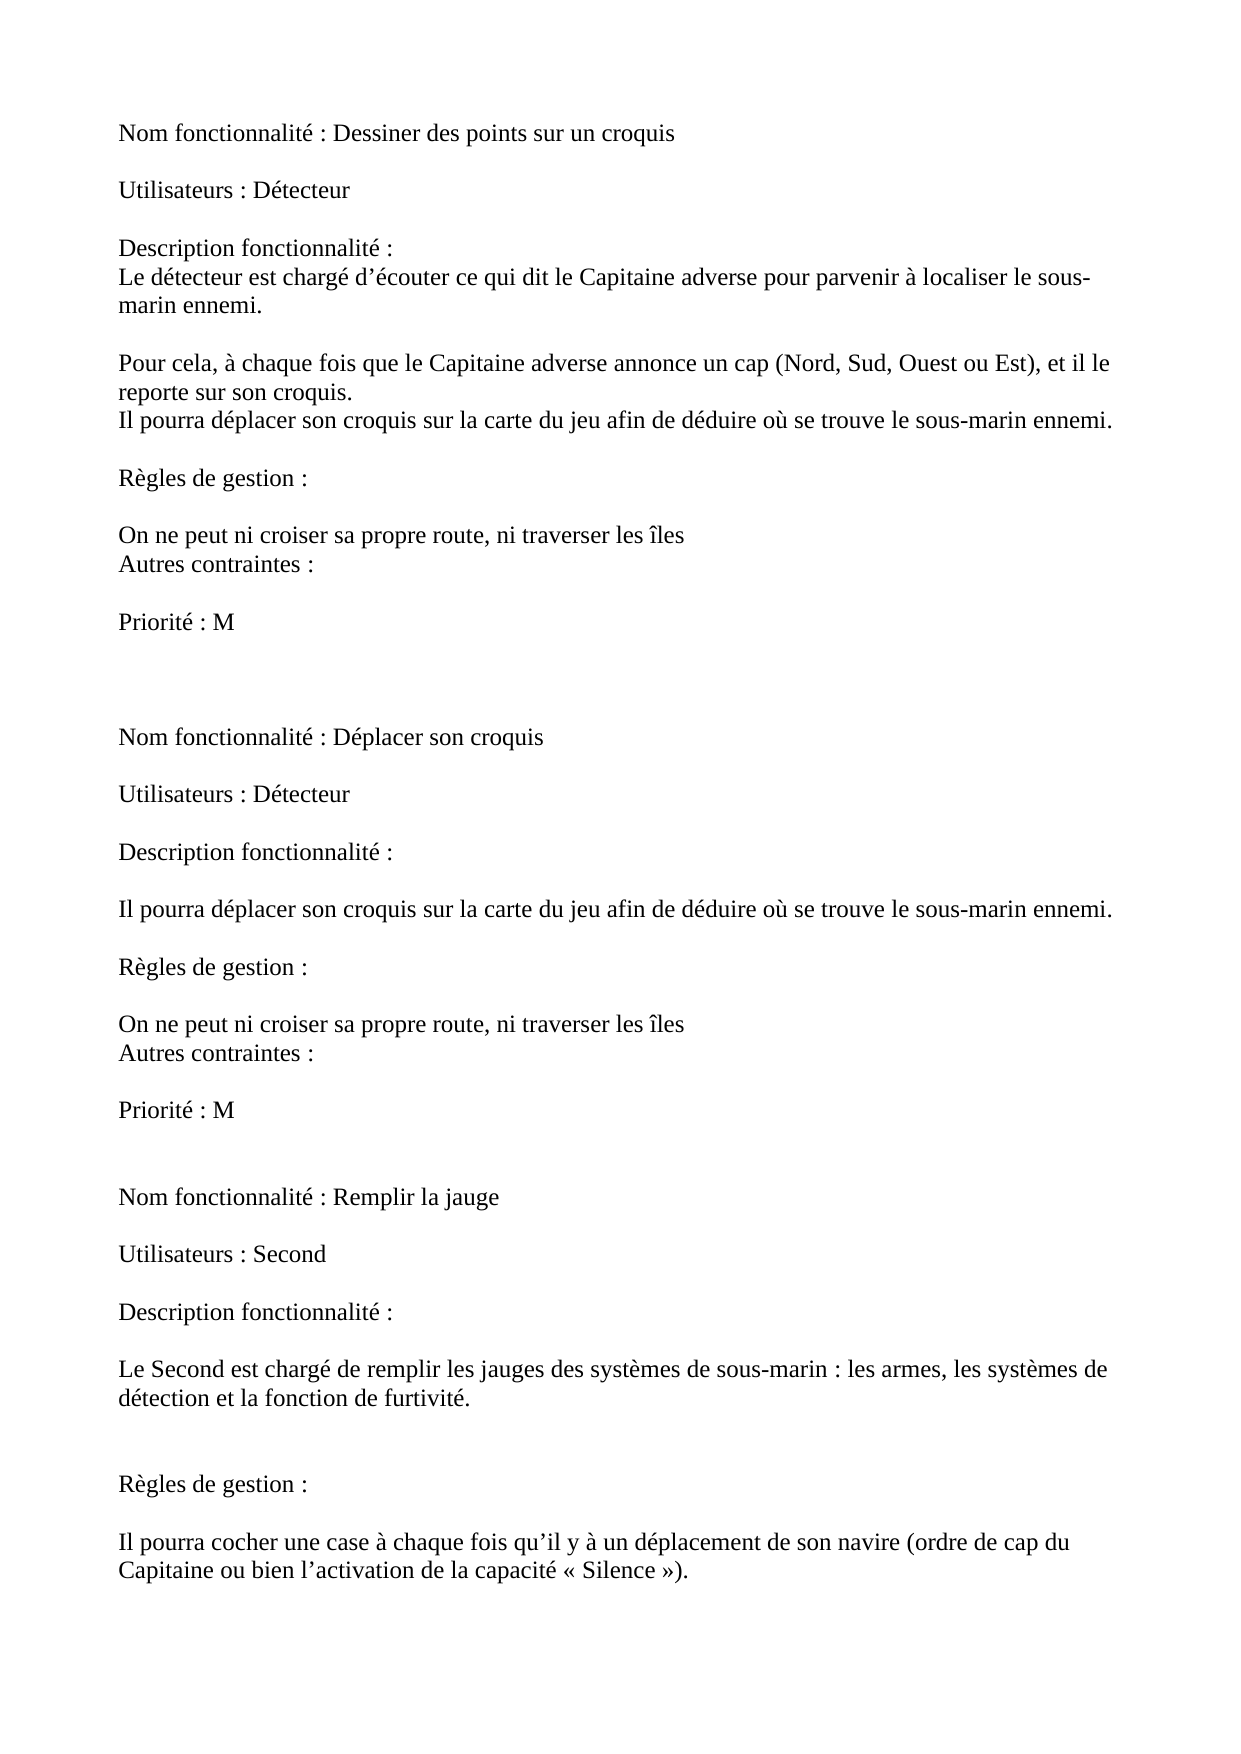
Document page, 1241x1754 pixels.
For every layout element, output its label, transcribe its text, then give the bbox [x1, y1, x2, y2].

text Nom fonctionnalité : Remplir la jauge [118, 1182, 1122, 1211]
text Utilisateurs : Détecteur [118, 779, 1122, 808]
text Il pourra déplacer son croquis sur la carte du jeu afin de déduire où se trouve le sous-marin ennemi. [118, 894, 1122, 923]
text Description fonctionnalité : [118, 233, 1122, 262]
text Il pourra déplacer son croquis sur la carte du jeu afin de déduire où se trouve le sous-marin ennemi. [118, 406, 1122, 434]
text On ne peut ni croiser sa propre route, ni traverser les îles [118, 1009, 1122, 1038]
text Description fonctionnalité : [118, 1297, 1122, 1326]
text Le détecteur est chargé d’écouter ce qui dit le Capitaine adverse pour parvenir à localiser le sous-marin ennemi. [118, 262, 1122, 319]
text Pour cela, à chaque fois que le Capitaine adverse annonce un cap (Nord, Sud, Ouest ou Est), et il le reporte sur son croquis. [118, 348, 1122, 406]
text Règles de gestion : [118, 1469, 1122, 1498]
text Description fonctionnalité : [118, 837, 1122, 866]
text Utilisateurs : Détecteur [118, 176, 1122, 204]
text On ne peut ni croiser sa propre route, ni traverser les îles [118, 521, 1122, 549]
text Utilisateurs : Second [118, 1239, 1122, 1268]
text Le Second est chargé de remplir les jauges des systèmes de sous-marin : les armes, les systèmes de détection et la fonction de furtivité. [118, 1354, 1122, 1412]
text Règles de gestion : [118, 463, 1122, 492]
text Il pourra cocher une case à chaque fois qu’il y à un déplacement de son navire (ordre de cap du Capitaine ou bien l’activation de la capacité « Silence »). [118, 1527, 1122, 1584]
text Nom fonctionnalité : Dessiner des points sur un croquis [118, 118, 1122, 147]
text Autres contraintes : [118, 1038, 1122, 1067]
text Priorité : M [118, 1096, 1122, 1124]
text Priorité : M [118, 607, 1122, 636]
text Autres contraintes : [118, 549, 1122, 578]
text Règles de gestion : [118, 952, 1122, 981]
text Nom fonctionnalité : Déplacer son croquis [118, 722, 1122, 751]
